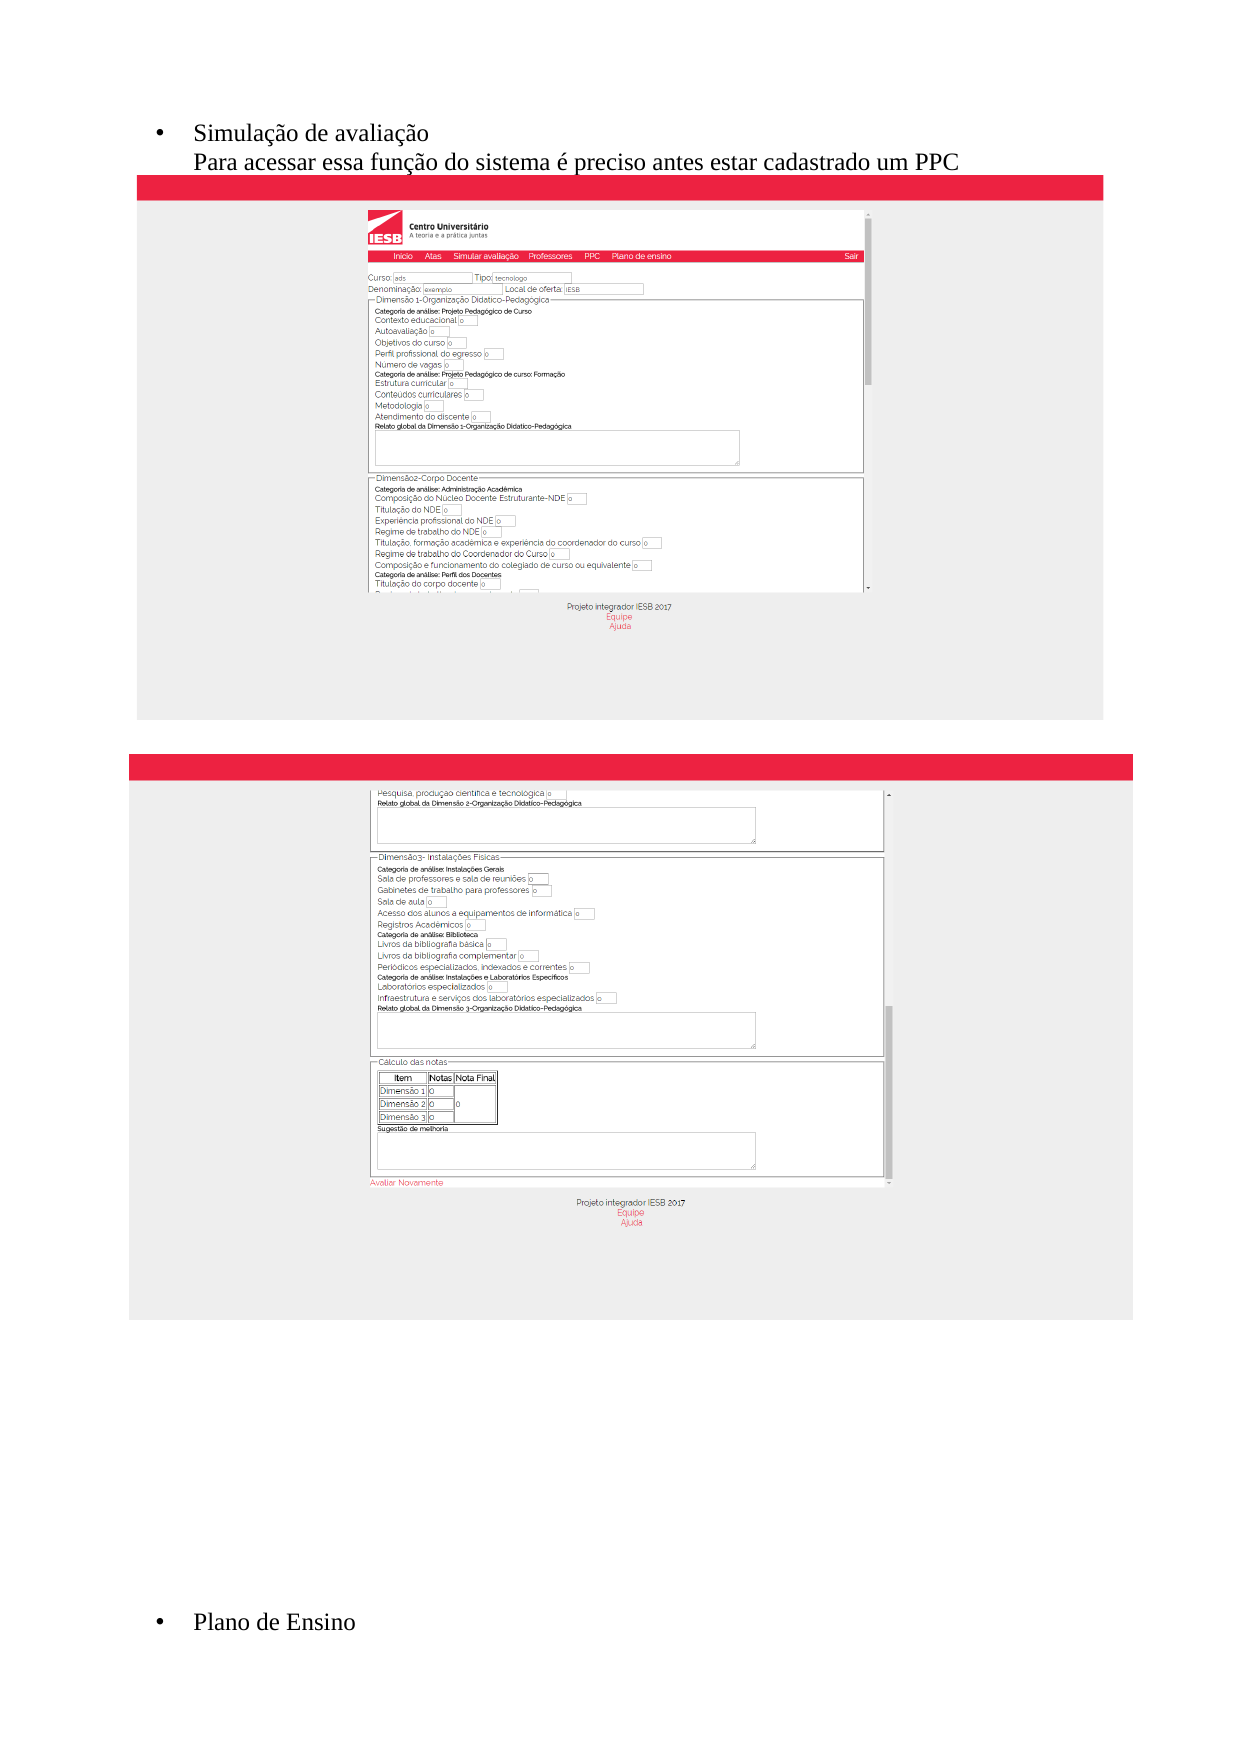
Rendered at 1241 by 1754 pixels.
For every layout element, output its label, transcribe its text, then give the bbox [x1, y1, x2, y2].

list Simulação de avaliação [156, 118, 1122, 147]
picture [129, 754, 1133, 1320]
list Plano de Ensino [156, 1607, 1122, 1636]
list Para acessar essa função do sistema é preciso antes estar cadastrado um PPC [156, 147, 1122, 176]
picture [136, 175, 1104, 720]
